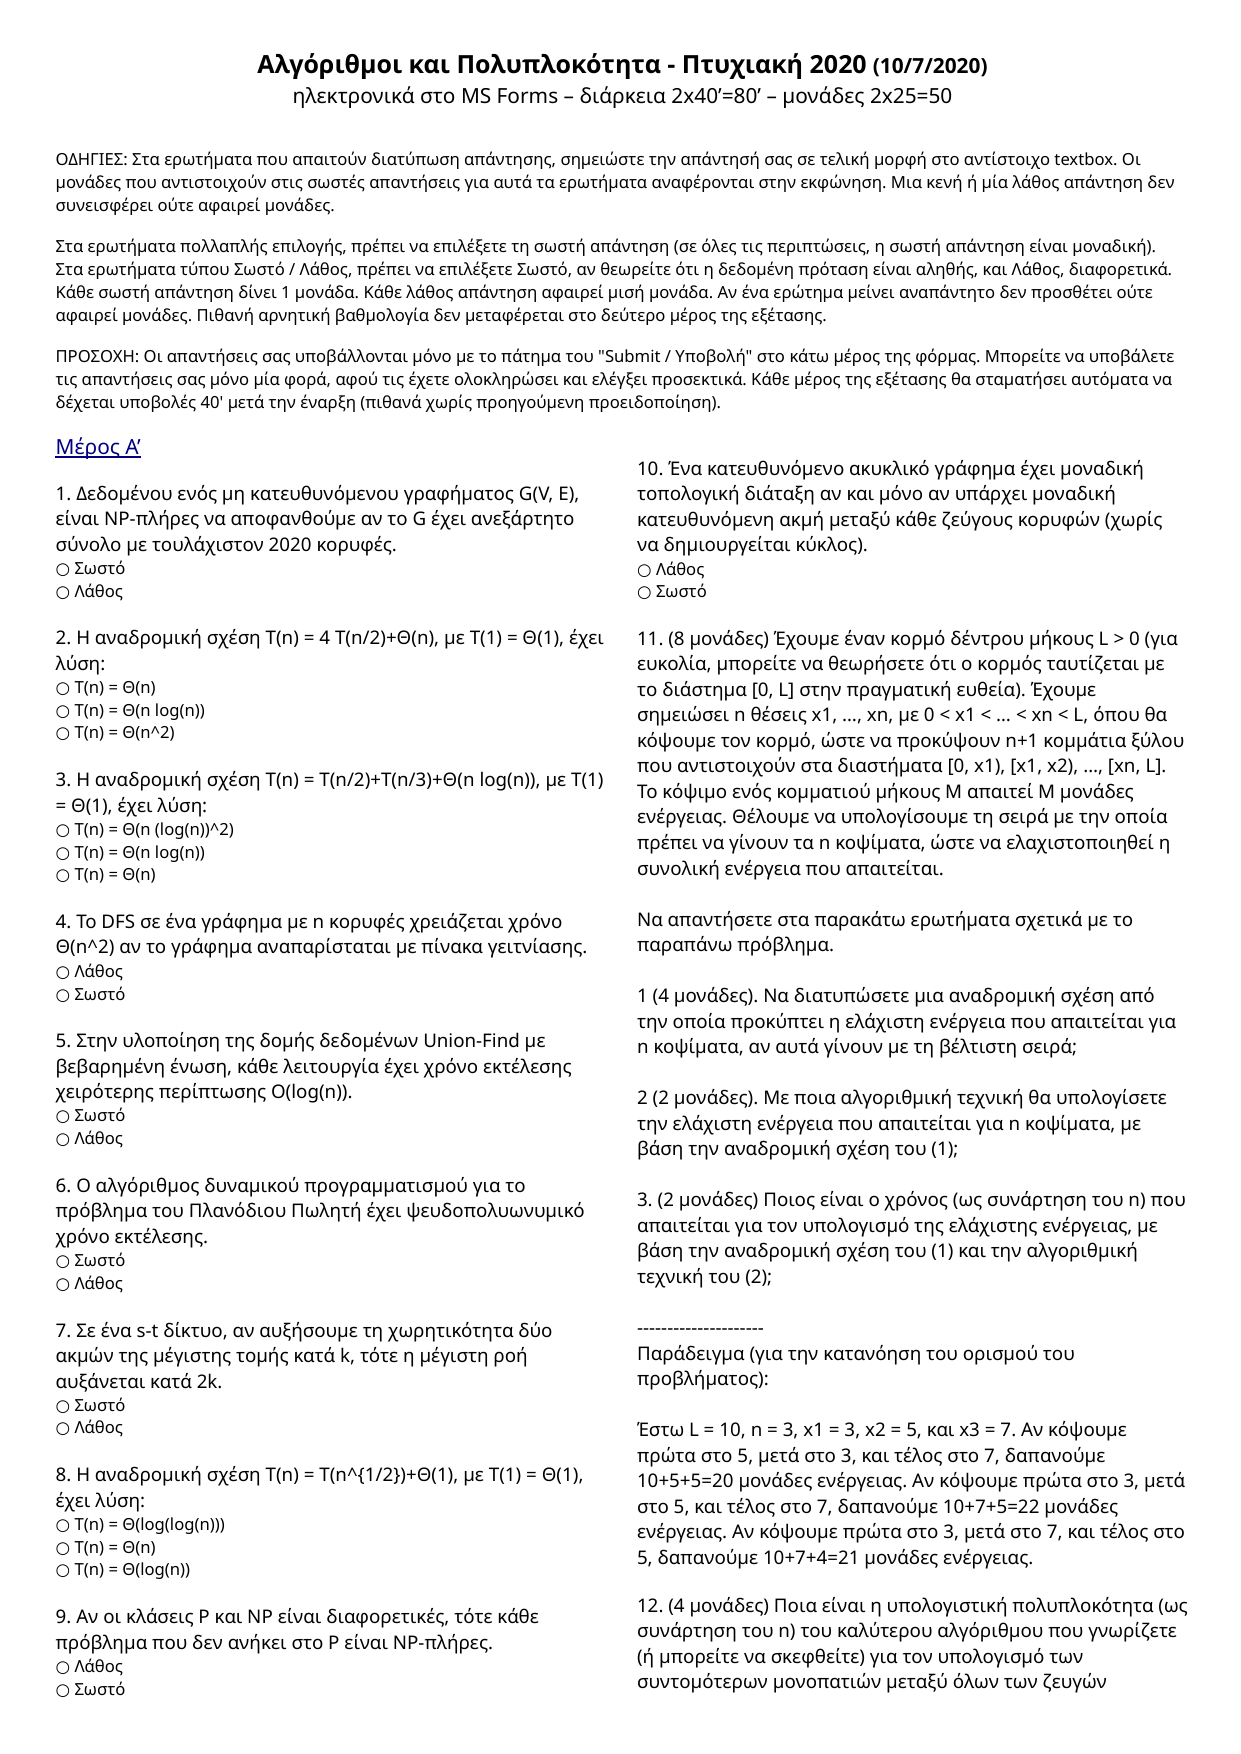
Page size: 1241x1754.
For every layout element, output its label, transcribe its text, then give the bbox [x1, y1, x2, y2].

text Μέρος Α’ [55, 432, 607, 461]
text 5. Στην υλοποίηση της δομής δεδομένων Union-Find με βεβαρημένη ένωση, κάθε λειτουργία έχει χρόνο εκτέλεσης χειρότερης περίπτωσης Ο(log(n)). [55, 1027, 607, 1104]
text ○ Σωστό [55, 1249, 607, 1271]
text ○ Τ(n) = Θ(n log(n)) [55, 698, 607, 721]
text ηλεκτρονικά στο MS Forms – διάρκεια 2x40’=80’ – μονάδες 2x25=50 [55, 81, 1189, 109]
text ΠΡΟΣΟΧΗ: Οι απαντήσεις σας υποβάλλονται μόνο με το πάτημα του "Submit / Υποβολή" στο κάτω μέρος της φόρμας. Μπορείτε να υποβάλετε τις απαντήσεις σας μόνο μία φορά, αφού τις έχετε ολοκληρώσει και ελέγξει προσεκτικά. Κάθε μέρος της εξέτασης θα σταματήσει αυτόματα να δέχεται υποβολές 40' μετά την έναρξη (πιθανά χωρίς προηγούμενη προειδοποίηση). [55, 345, 1189, 413]
text 10. Ένα κατευθυνόμενο ακυκλικό γράφημα έχει μοναδική τοπολογική διάταξη αν και μόνο αν υπάρχει μοναδική κατευθυνόμενη ακμή μεταξύ κάθε ζεύγους κορυφών (χωρίς να δημιουργείται κύκλος). [637, 455, 1189, 557]
text Παράδειγμα (για την κατανόηση του ορισμού του προβλήματος): [637, 1340, 1189, 1391]
text ○ Τ(n) = Θ(n) [55, 676, 607, 698]
text 7. Σε ένα s-t δίκτυο, αν αυξήσουμε τη χωρητικότητα δύο ακμών της μέγιστης τομής κατά k, τότε η μέγιστη ροή αυξάνεται κατά 2k. [55, 1317, 607, 1393]
text 1 (4 μονάδες). Να διατυπώσετε μια αναδρομική σχέση από την οποία προκύπτει η ελάχιστη ενέργεια που απαιτείται για n κοψίματα, αν αυτά γίνουν με τη βέλτιστη σειρά; [637, 982, 1189, 1059]
text Έστω L = 10, n = 3, x1 = 3, x2 = 5, και x3 = 7. Αν κόψουμε πρώτα στο 5, μετά στο 3, και τέλος στο 7, δαπανούμε 10+5+5=20 μονάδες ενέργειας. Αν κόψουμε πρώτα στο 3, μετά στο 5, και τέλος στο 7, δαπανούμε 10+7+5=22 μονάδες ενέργειας. Αν κόψουμε πρώτα στο 3, μετά στο 7, και τέλος στο 5, δαπανούμε 10+7+4=21 μονάδες ενέργειας. [637, 1416, 1189, 1569]
text ○ Σωστό [55, 1393, 607, 1416]
text ○ Λάθος [55, 1654, 607, 1677]
text ○ Τ(n) = Θ(n) [55, 1535, 607, 1558]
text Αλγόριθμοι και Πολυπλοκότητα - Πτυχιακή 2020 (10/7/2020) [55, 47, 1189, 81]
text 2. Η αναδρομική σχέση Τ(n) = 4 T(n/2)+Θ(n), με T(1) = Θ(1), έχει λύση: [55, 624, 607, 676]
text ○ Σωστό [55, 1677, 607, 1700]
text 1. Δεδομένου ενός μη κατευθυνόμενου γραφήματος G(V, E), είναι NP-πλήρες να αποφανθούμε αν το G έχει ανεξάρτητο σύνολο με τουλάχιστον 2020 κορυφές. [55, 480, 607, 556]
text ○ Λάθος [637, 557, 1189, 580]
text ○ Τ(n) = Θ(n log(n)) [55, 840, 607, 863]
text ○ Σωστό [55, 1104, 607, 1127]
text Στα ερωτήματα πολλαπλής επιλογής, πρέπει να επιλέξετε τη σωστή απάντηση (σε όλες τις περιπτώσεις, η σωστή απάντηση είναι μοναδική). Στα ερωτήματα τύπου Σωστό / Λάθος, πρέπει να επιλέξετε Σωστό, αν θεωρείτε ότι η δεδομένη πρόταση είναι αληθής, και Λάθος, διαφορετικά. Κάθε σωστή απάντηση δίνει 1 μονάδα. Κάθε λάθος απάντηση αφαιρεί μισή μονάδα. Αν ένα ερώτημα μείνει αναπάντητο δεν προσθέτει ούτε αφαιρεί μονάδες. Πιθανή αρνητική βαθμολογία δεν μεταφέρεται στο δεύτερο μέρος της εξέτασης. [55, 235, 1189, 326]
text ○ Λάθος [55, 959, 607, 982]
text ○ Σωστό [55, 982, 607, 1005]
text ○ Λάθος [55, 1127, 607, 1149]
text ○ Λάθος [55, 1271, 607, 1294]
text 9. Αν οι κλάσεις P και NP είναι διαφορετικές, τότε κάθε πρόβλημα που δεν ανήκει στο P είναι NP-πλήρες. [55, 1603, 607, 1654]
text ○ Λάθος [55, 1416, 607, 1439]
text ○ Λάθος [55, 579, 607, 602]
text ○ Σωστό [637, 580, 1189, 602]
text ○ Τ(n) = Θ(n (log(n))^2) [55, 817, 607, 840]
text ○ Τ(n) = Θ(n^2) [55, 721, 607, 744]
text 6. Ο αλγόριθμος δυναμικού προγραμματισμού για το πρόβλημα του Πλανόδιου Πωλητή έχει ψευδοπολυωνυμικό χρόνο εκτέλεσης. [55, 1172, 607, 1249]
text ○ Σωστό [55, 556, 607, 579]
text --------------------- [637, 1314, 1189, 1340]
text ΟΔΗΓΙΕΣ: Στα ερωτήματα που απαιτούν διατύπωση απάντησης, σημειώστε την απάντησή σας σε τελική μορφή στο αντίστοιχο textbox. Οι μονάδες που αντιστοιχούν στις σωστές απαντήσεις για αυτά τα ερωτήματα αναφέρονται στην εκφώνηση. Μια κενή ή μία λάθος απάντηση δεν συνεισφέρει ούτε αφαιρεί μονάδες. [55, 148, 1189, 216]
text ○ Τ(n) = Θ(n) [55, 863, 607, 886]
text ○ Τ(n) = Θ(log(n)) [55, 1558, 607, 1581]
text 12. (4 μονάδες) Ποια είναι η υπολογιστική πολυπλοκότητα (ως συνάρτηση του n) του καλύτερου αλγόριθμου που γνωρίζετε (ή μπορείτε να σκεφθείτε) για τον υπολογισμό των συντομότερων μονοπατιών μεταξύ όλων των ζευγών [637, 1592, 1189, 1694]
text Να απαντήσετε στα παρακάτω ερωτήματα σχετικά με το παραπάνω πρόβλημα. [637, 906, 1189, 957]
text 8. Η αναδρομική σχέση Τ(n) = T(n^{1/2})+Θ(1), με T(1) = Θ(1), έχει λύση: [55, 1462, 607, 1513]
text 3. Η αναδρομική σχέση Τ(n) = T(n/2)+T(n/3)+Θ(n log(n)), με T(1) = Θ(1), έχει λύση: [55, 766, 607, 817]
text ○ Τ(n) = Θ(log(log(n))) [55, 1513, 607, 1535]
text 2 (2 μονάδες). Με ποια αλγοριθμική τεχνική θα υπολογίσετε την ελάχιστη ενέργεια που απαιτείται για n κοψίματα, με βάση την αναδρομική σχέση του (1); [637, 1084, 1189, 1161]
text 4. To DFS σε ένα γράφημα με n κορυφές χρειάζεται χρόνο Θ(n^2) αν το γράφημα αναπαρίσταται με πίνακα γειτνίασης. [55, 908, 607, 959]
text 11. (8 μονάδες) Έχουμε έναν κορμό δέντρου μήκους L > 0 (για ευκολία, μπορείτε να θεωρήσετε ότι ο κορμός ταυτίζεται με το διάστημα [0, L] στην πραγματική ευθεία). Έχουμε σημειώσει n θέσεις x1, …, xn, με 0 < x1 < … < xn < L, όπου θα κόψουμε τον κορμό, ώστε να προκύψουν n+1 κομμάτια ξύλου που αντιστοιχούν στα διαστήματα [0, x1), [x1, x2), …, [xn, L]. To κόψιμο ενός κομματιού μήκους Μ απαιτεί Μ μονάδες ενέργειας. Θέλουμε να υπολογίσουμε τη σειρά με την οποία πρέπει να γίνουν τα n κοψίματα, ώστε να ελαχιστοποιηθεί η συνολική ενέργεια που απαιτείται. [637, 625, 1189, 880]
text 3. (2 μονάδες) Ποιος είναι ο χρόνος (ως συνάρτηση του n) που απαιτείται για τον υπολογισμό της ελάχιστης ενέργειας, με βάση την αναδρομική σχέση του (1) και την αλγοριθμική τεχνική του (2); [637, 1187, 1189, 1289]
